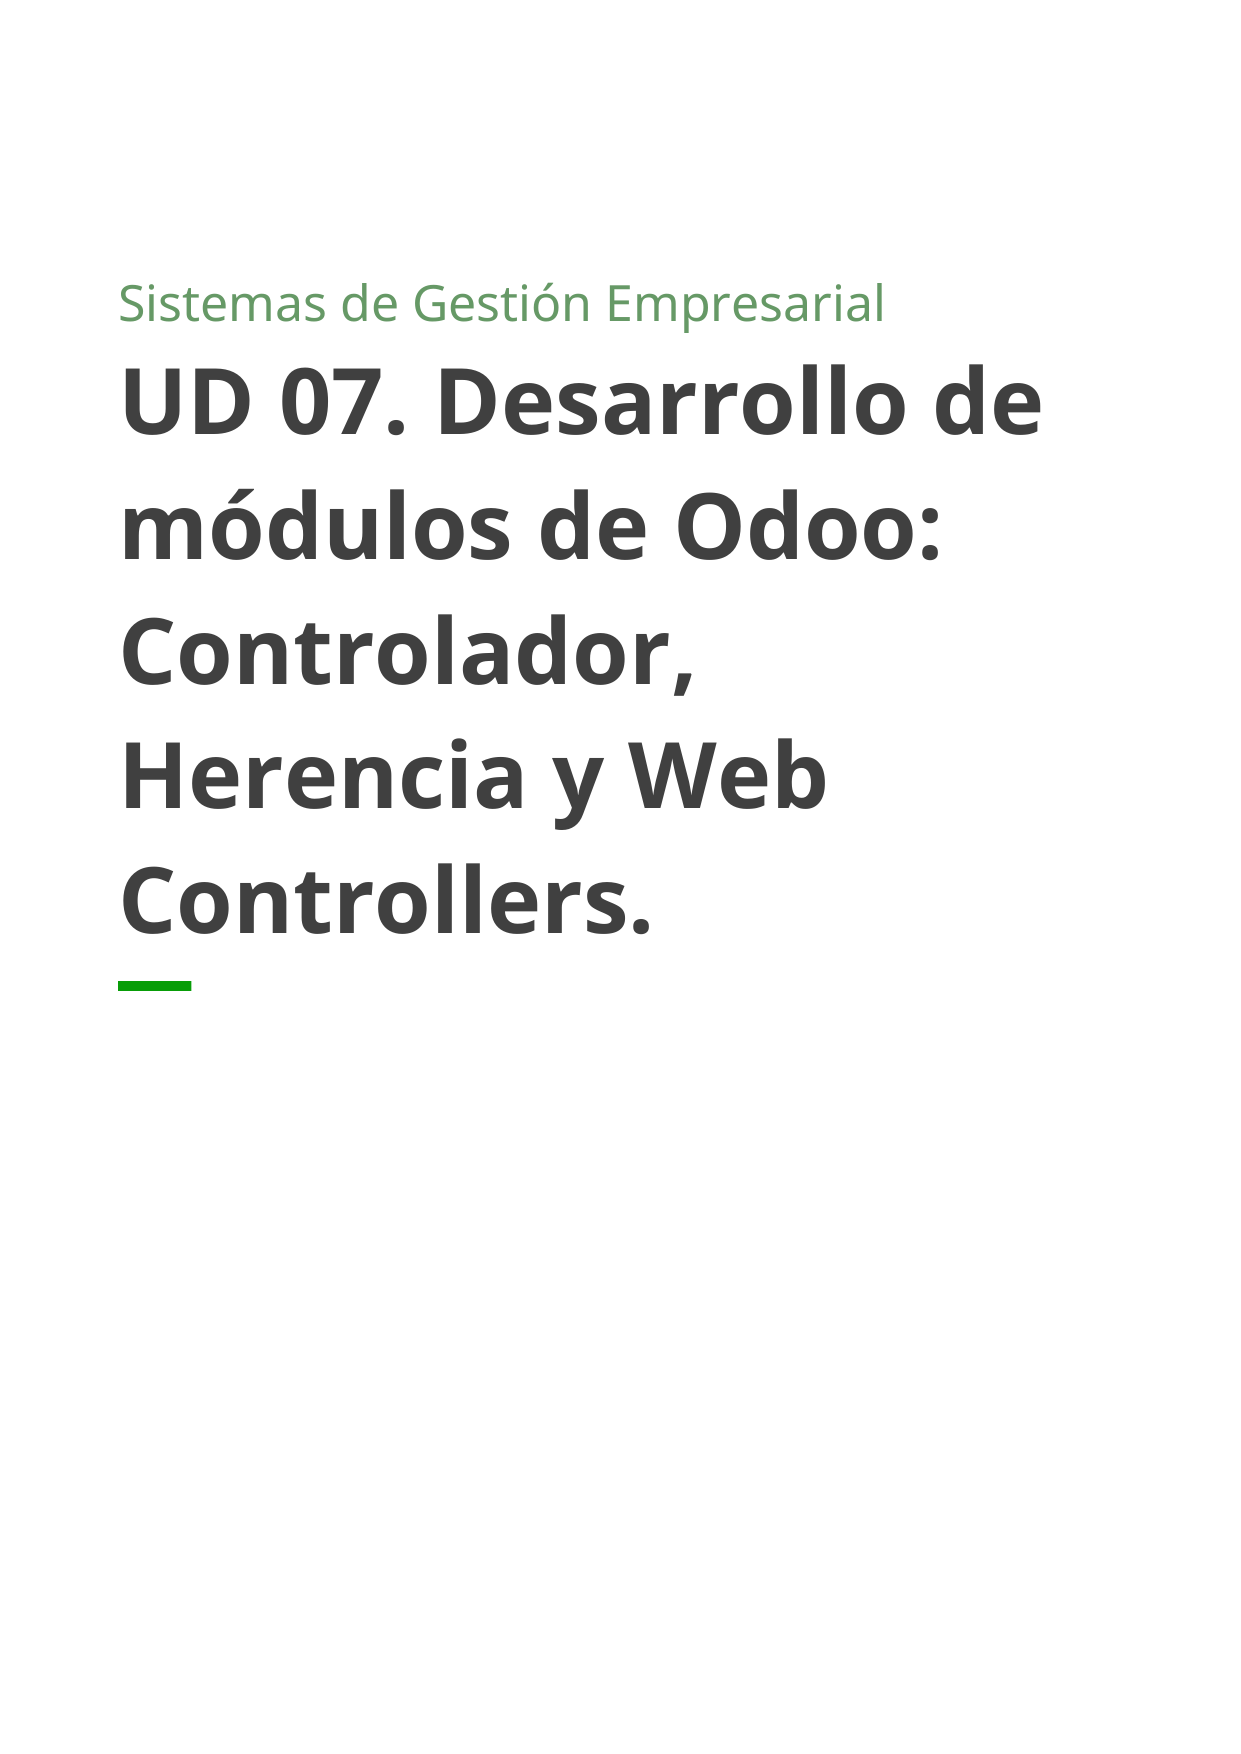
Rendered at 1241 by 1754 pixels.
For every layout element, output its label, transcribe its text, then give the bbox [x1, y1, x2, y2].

title Sistemas de Gestión Empresarial UD 07. Desarrollo de módulos de Odoo: Controlador, Herencia y Web Controllers. [118, 268, 1122, 961]
picture [118, 981, 192, 991]
